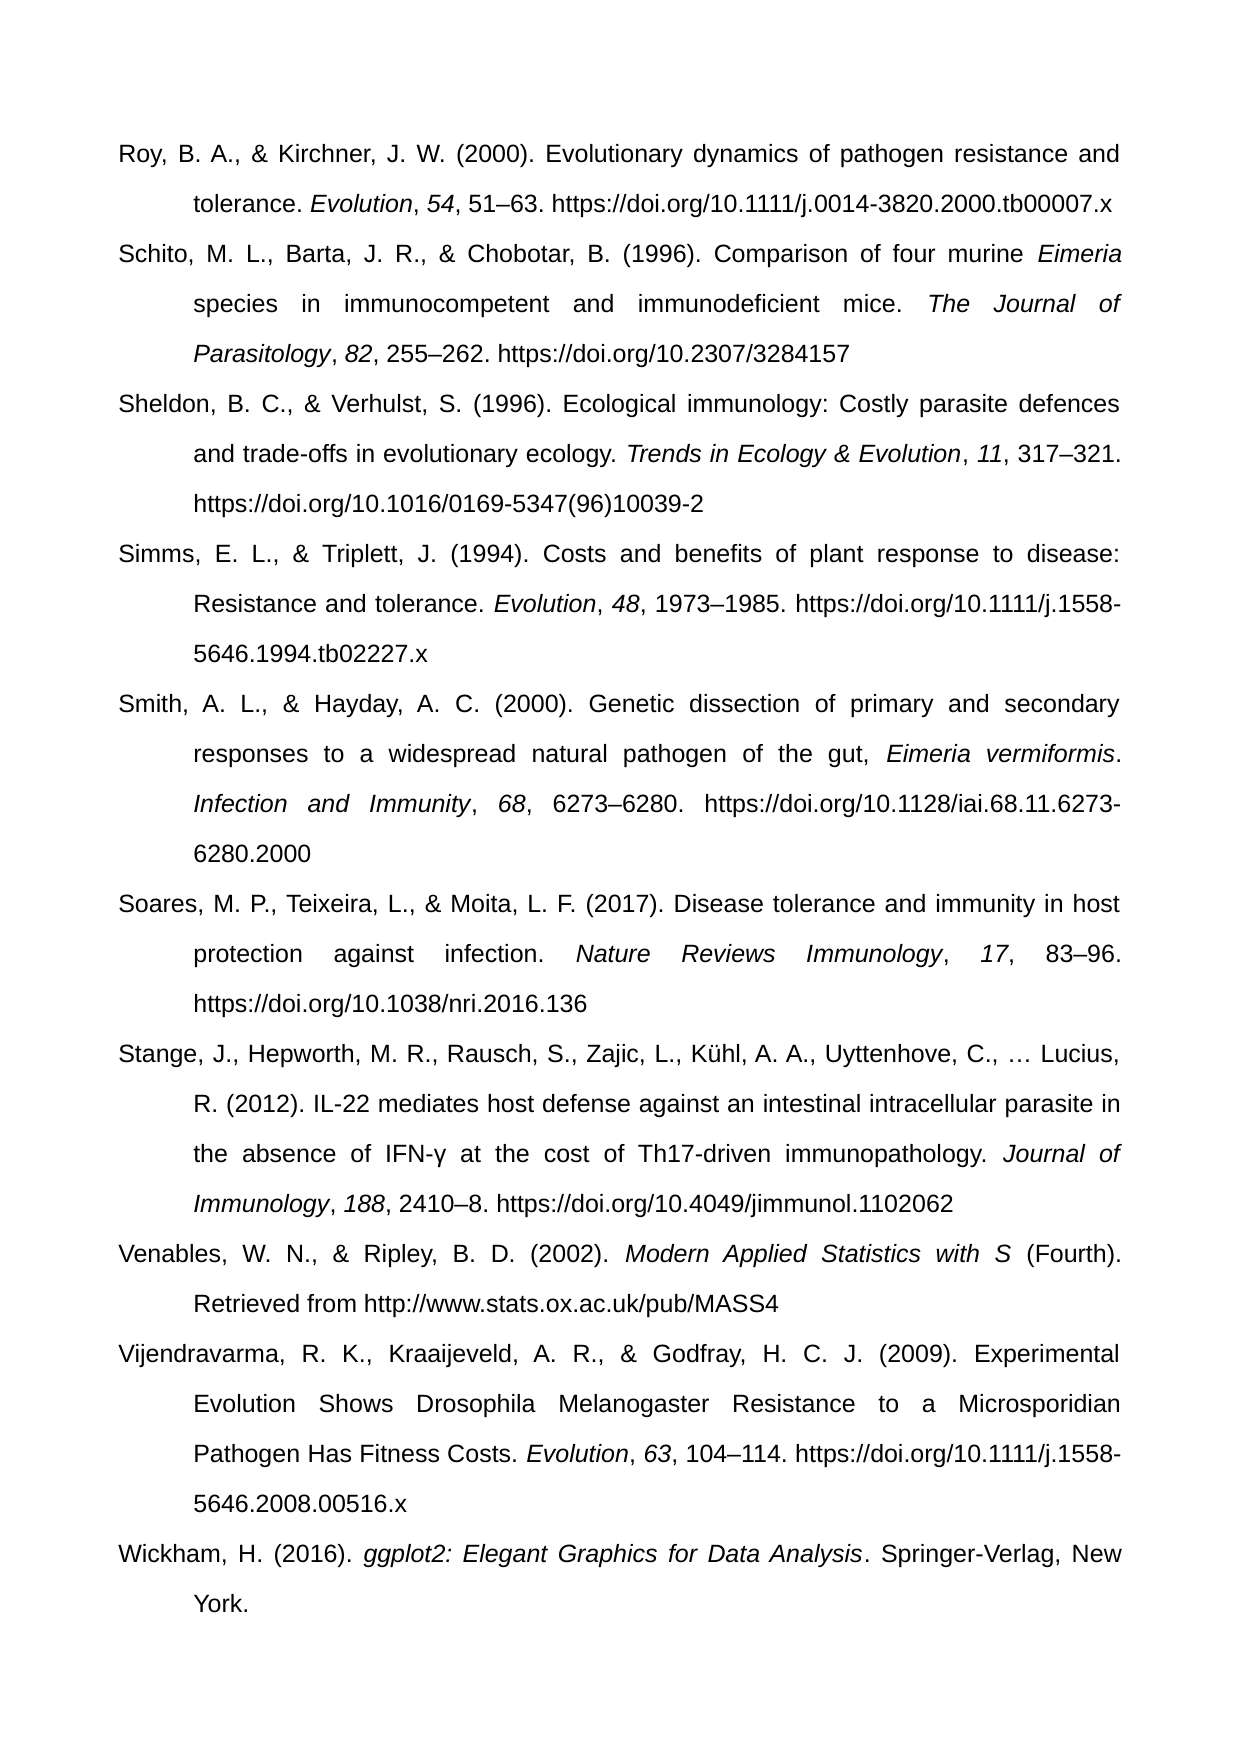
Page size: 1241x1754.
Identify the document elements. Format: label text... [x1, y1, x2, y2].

text Schito, M. L., Barta, J. R., & Chobotar, B. (1996). Comparison of four murine Eimeria species in immunocompetent and immunodeficient mice. The Journal of Parasitology, 82, 255–262. https://doi.org/10.2307/3284157 [118, 218, 1122, 368]
text Sheldon, B. C., & Verhulst, S. (1996). Ecological immunology: Costly parasite defences and trade-offs in evolutionary ecology. Trends in Ecology & Evolution, 11, 317–321. https://doi.org/10.1016/0169-5347(96)10039-2 [118, 368, 1122, 518]
text Roy, B. A., & Kirchner, J. W. (2000). Evolutionary dynamics of pathogen resistance and tolerance. Evolution, 54, 51–63. https://doi.org/10.1111/j.0014-3820.2000.tb00007.x [118, 118, 1122, 218]
text Smith, A. L., & Hayday, A. C. (2000). Genetic dissection of primary and secondary responses to a widespread natural pathogen of the gut, Eimeria vermiformis. Infection and Immunity, 68, 6273–6280. https://doi.org/10.1128/iai.68.11.6273-6280.2000 [118, 668, 1122, 868]
text Venables, W. N., & Ripley, B. D. (2002). Modern Applied Statistics with S (Fourth). Retrieved from http://www.stats.ox.ac.uk/pub/MASS4 [118, 1218, 1122, 1318]
text Soares, M. P., Teixeira, L., & Moita, L. F. (2017). Disease tolerance and immunity in host protection against infection. Nature Reviews Immunology, 17, 83–96. https://doi.org/10.1038/nri.2016.136 [118, 868, 1122, 1018]
text Stange, J., Hepworth, M. R., Rausch, S., Zajic, L., Kühl, A. A., Uyttenhove, C., … Lucius, R. (2012). IL-22 mediates host defense against an intestinal intracellular parasite in the absence of IFN-γ at the cost of Th17-driven immunopathology. Journal of Immunology, 188, 2410–8. https://doi.org/10.4049/jimmunol.1102062 [118, 1018, 1122, 1218]
text Simms, E. L., & Triplett, J. (1994). Costs and benefits of plant response to disease: Resistance and tolerance. Evolution, 48, 1973–1985. https://doi.org/10.1111/j.1558-5646.1994.tb02227.x [118, 518, 1122, 668]
text Wickham, H. (2016). ggplot2: Elegant Graphics for Data Analysis. Springer-Verlag, New York. [118, 1518, 1122, 1618]
text Vijendravarma, R. K., Kraaijeveld, A. R., & Godfray, H. C. J. (2009). Experimental Evolution Shows Drosophila Melanogaster Resistance to a Microsporidian Pathogen Has Fitness Costs. Evolution, 63, 104–114. https://doi.org/10.1111/j.1558-5646.2008.00516.x [118, 1318, 1122, 1518]
